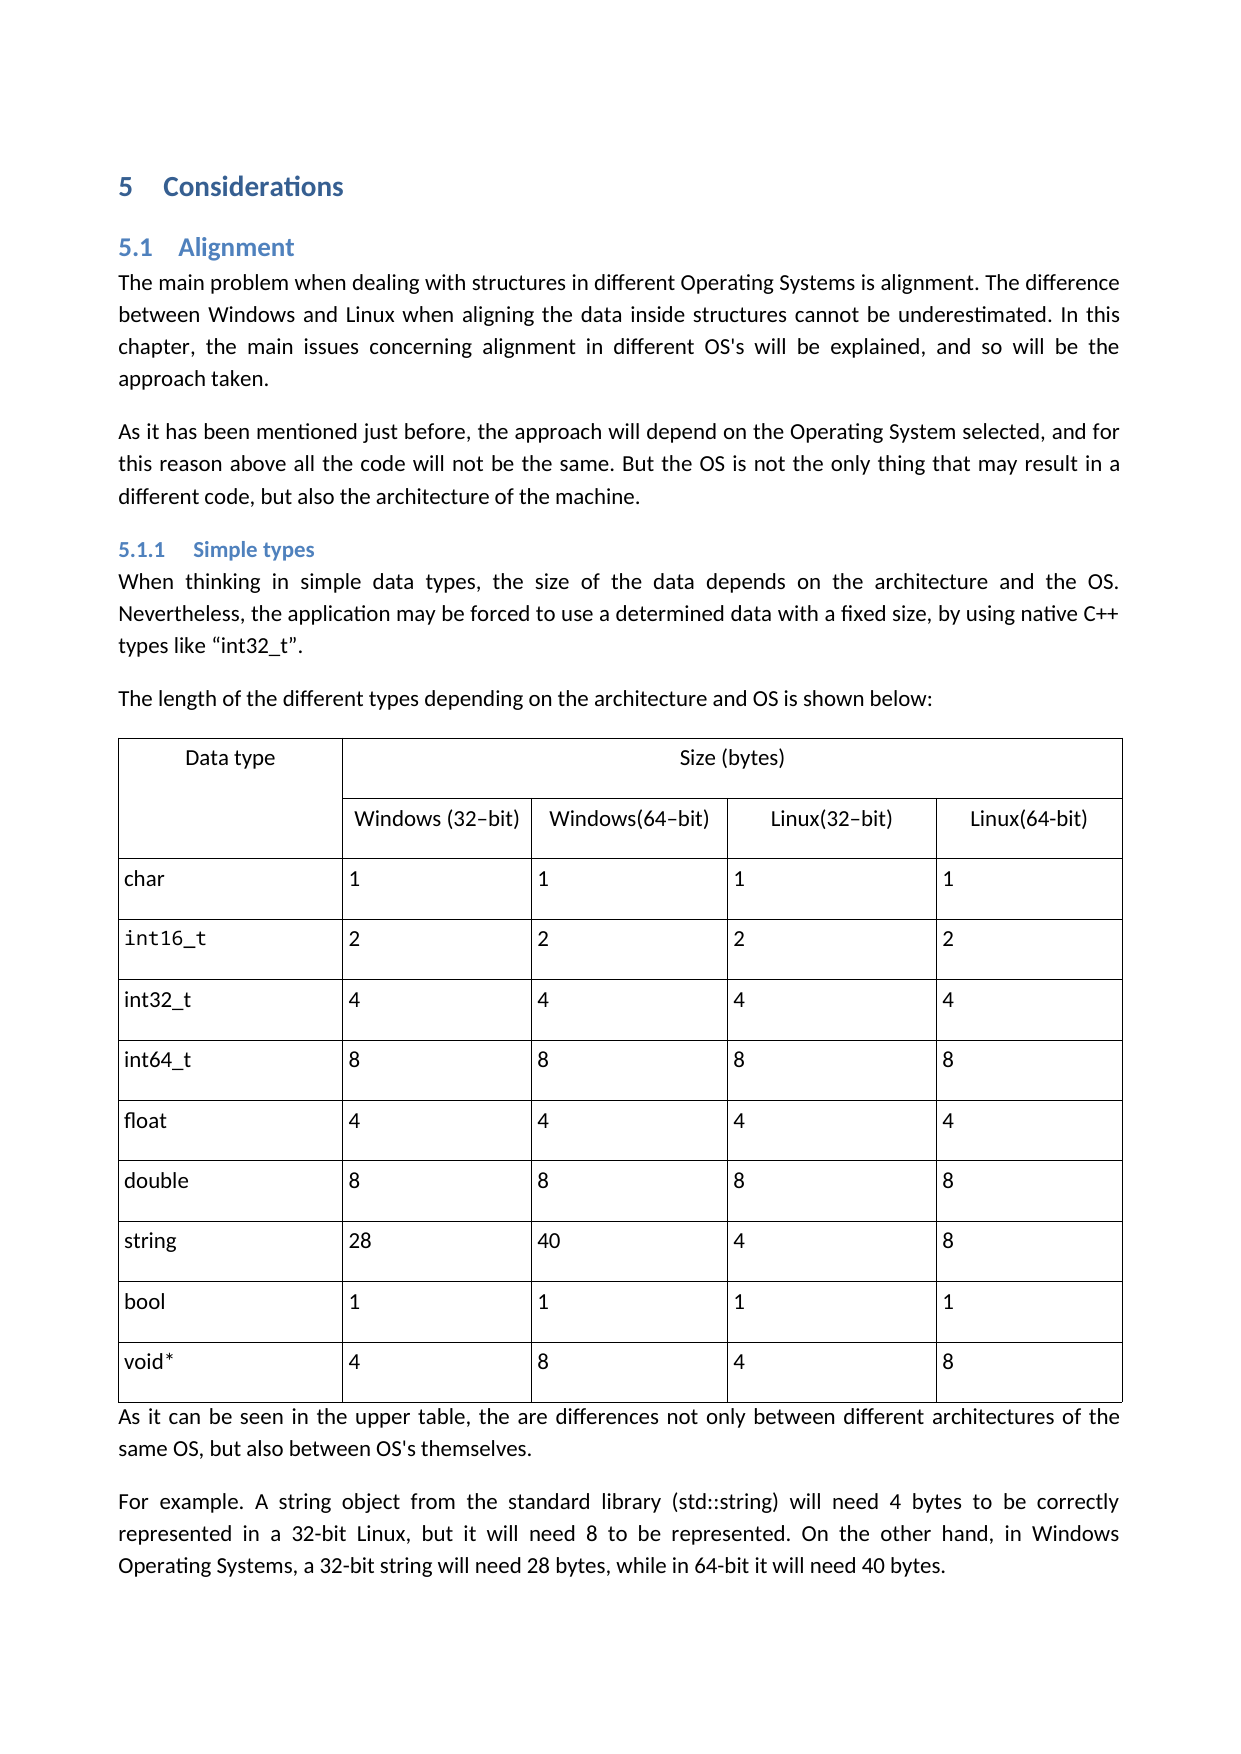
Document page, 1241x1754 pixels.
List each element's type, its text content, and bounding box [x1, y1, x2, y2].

table_cell 8 [532, 1343, 727, 1402]
table_cell 4 [343, 1343, 531, 1402]
table_cell 4 [728, 980, 936, 1039]
table_cell 8 [728, 1161, 936, 1221]
table_cell 4 [728, 1222, 936, 1281]
subtitle Considerations [118, 168, 1122, 204]
table_cell 8 [937, 1343, 1122, 1402]
table_cell 4 [937, 1101, 1122, 1160]
table_cell 4 [532, 1101, 727, 1160]
text As it can be seen in the upper table, the are differences not only between different architectures of the same OS, but also between OS's themselves. [118, 1403, 1122, 1462]
table_cell 1 [532, 1282, 727, 1342]
table_cell 1 [728, 1282, 936, 1342]
table_cell 28 [343, 1222, 531, 1281]
table_cell int16_t [119, 920, 342, 979]
table_cell 4 [343, 1101, 531, 1160]
table_cell float [119, 1101, 342, 1160]
table_cell 1 [937, 859, 1122, 919]
table_cell 8 [532, 1041, 727, 1100]
table_cell 1 [343, 1282, 531, 1342]
table_cell char [119, 859, 342, 919]
text As it has been mentioned just before, the approach will depend on the Operating System selected, and for this reason above all the code will not be the same. But the OS is not the only thing that may result in a different code, but also the architecture of the machine. [118, 417, 1122, 510]
text The main problem when dealing with structures in different Operating Systems is alignment. The difference between Windows and Linux when aligning the data inside structures cannot be underestimated. In this chapter, the main issues concerning alignment in different OS's will be explained, and so will be the approach taken. [118, 268, 1122, 392]
table_cell 4 [728, 1343, 936, 1402]
table_cell 2 [532, 920, 727, 979]
table_cell int32_t [119, 980, 342, 1039]
table_cell 8 [728, 1041, 936, 1100]
text For example. A string object from the standard library (std::string) will need 4 bytes to be correctly represented in a 32-bit Linux, but it will need 8 to be represented. On the other hand, in Windows Operating Systems, a 32-bit string will need 28 bytes, while in 64-bit it will need 40 bytes. [118, 1487, 1122, 1580]
table_cell 1 [343, 859, 531, 919]
table_cell void* [119, 1343, 342, 1402]
table_cell Windows(64–bit) [532, 799, 727, 858]
table_header Data type [119, 739, 342, 858]
table_cell Windows (32–bit) [343, 799, 531, 858]
table_cell Linux(64-bit) [937, 799, 1122, 858]
table_cell 8 [937, 1222, 1122, 1281]
table_header Size (bytes) [343, 739, 1122, 798]
table_cell double [119, 1161, 342, 1221]
table_cell 4 [937, 980, 1122, 1039]
text The length of the different types depending on the architecture and OS is shown below: [118, 684, 1122, 712]
subtitle Alignment [118, 230, 1122, 263]
table_cell 2 [343, 920, 531, 979]
table_cell int64_t [119, 1041, 342, 1100]
table_cell 1 [937, 1282, 1122, 1342]
table_cell Linux(32–bit) [728, 799, 936, 858]
table_cell 2 [728, 920, 936, 979]
table_cell 1 [532, 859, 727, 919]
table_cell 8 [343, 1041, 531, 1100]
table_cell 1 [728, 859, 936, 919]
table_cell 4 [728, 1101, 936, 1160]
text When thinking in simple data types, the size of the data depends on the architecture and the OS. Nevertheless, the application may be forced to use a determined data with a fixed size, by using native C++ types like “int32_t”. [118, 567, 1122, 659]
table_cell 8 [343, 1161, 531, 1221]
table_cell 8 [937, 1041, 1122, 1100]
table_cell 8 [937, 1161, 1122, 1221]
table_cell string [119, 1222, 342, 1281]
table_cell 4 [343, 980, 531, 1039]
table_cell 4 [532, 980, 727, 1039]
subtitle Simple types [118, 535, 1122, 563]
table_cell 8 [532, 1161, 727, 1221]
table_cell bool [119, 1282, 342, 1342]
table_cell 40 [532, 1222, 727, 1281]
table_cell 2 [937, 920, 1122, 979]
